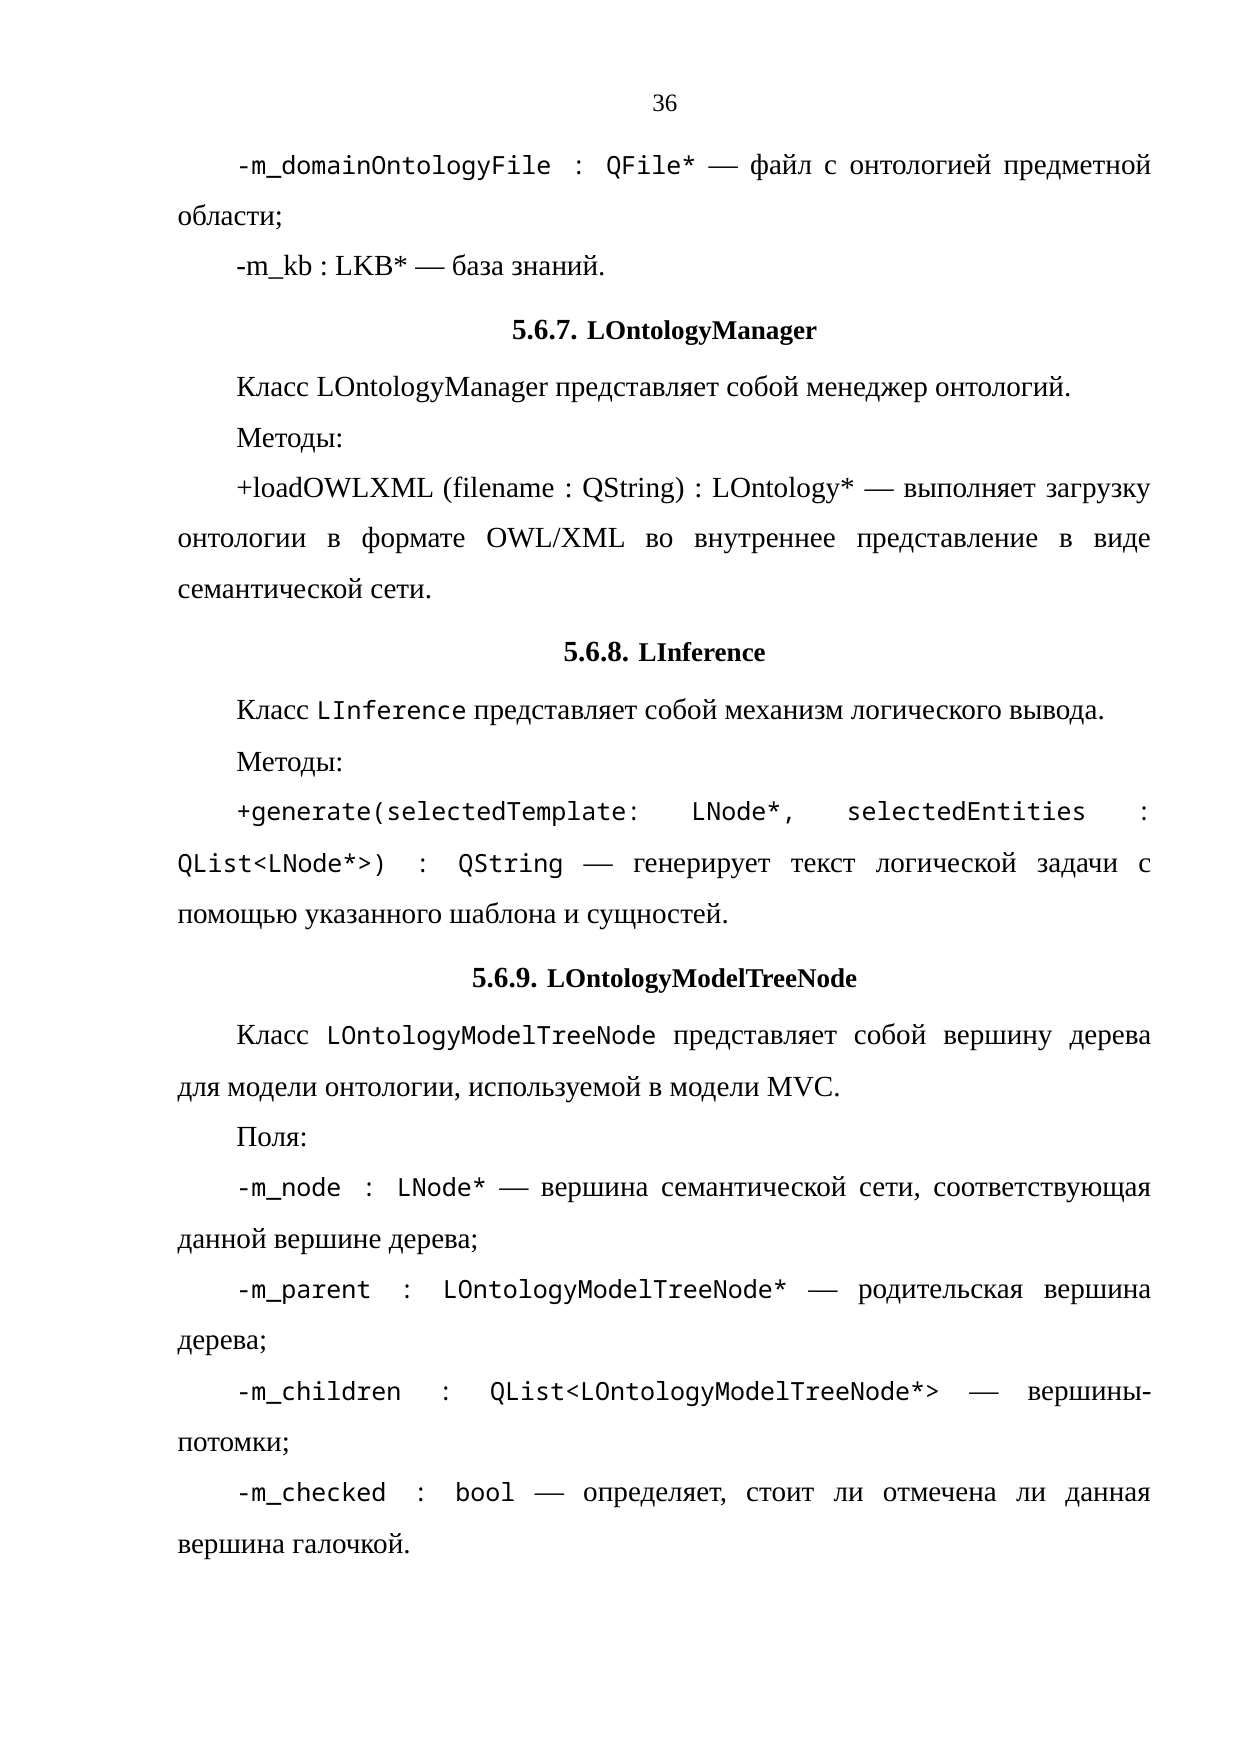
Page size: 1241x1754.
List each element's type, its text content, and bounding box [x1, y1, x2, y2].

text +loadOWLXML (filename : QString) : LOntology* — выполняет загрузку онтологии в формате OWL/XML во внутреннее представление в виде семантической сети. [177, 470, 1152, 604]
text Поля: [177, 1119, 1152, 1153]
text +generate(selectedTemplate: LNode*, selectedEntities : QList<LNode*>) : QString — генерирует текст логической задачи с помощью указанного шаблона и сущностей. [177, 794, 1152, 930]
subtitle LOntologyModelTreeNode [177, 960, 1152, 993]
text -m_kb : LKB* — база знаний. [177, 248, 1152, 282]
text -m_parent : LOntologyModelTreeNode* — родительская вершина дерева; [177, 1271, 1152, 1356]
text -m_children : QList<LOntologyModelTreeNode*> — вершины-потомки; [177, 1373, 1152, 1458]
text Класс LOntologyManager представляет собой менеджер онтологий. [177, 369, 1152, 403]
text -m_node : LNode* — вершина семантической сети, соответствующая данной вершине дерева; [177, 1169, 1152, 1254]
subtitle LInference [177, 634, 1152, 668]
text Методы: [177, 744, 1152, 777]
text -m_checked : bool — определяет, стоит ли отмечена ли данная вершина галочкой. [177, 1474, 1152, 1559]
text Класс LInference представляет собой механизм логического вывода. [177, 692, 1152, 726]
subtitle LOntologyManager [177, 312, 1152, 345]
text -m_domainOntologyFile : QFile* — файл с онтологией предметной области; [177, 147, 1152, 232]
text Методы: [177, 420, 1152, 453]
text Класс LOntologyModelTreeNode представляет собой вершину дерева для модели онтологии, используемой в модели MVC. [177, 1017, 1152, 1102]
